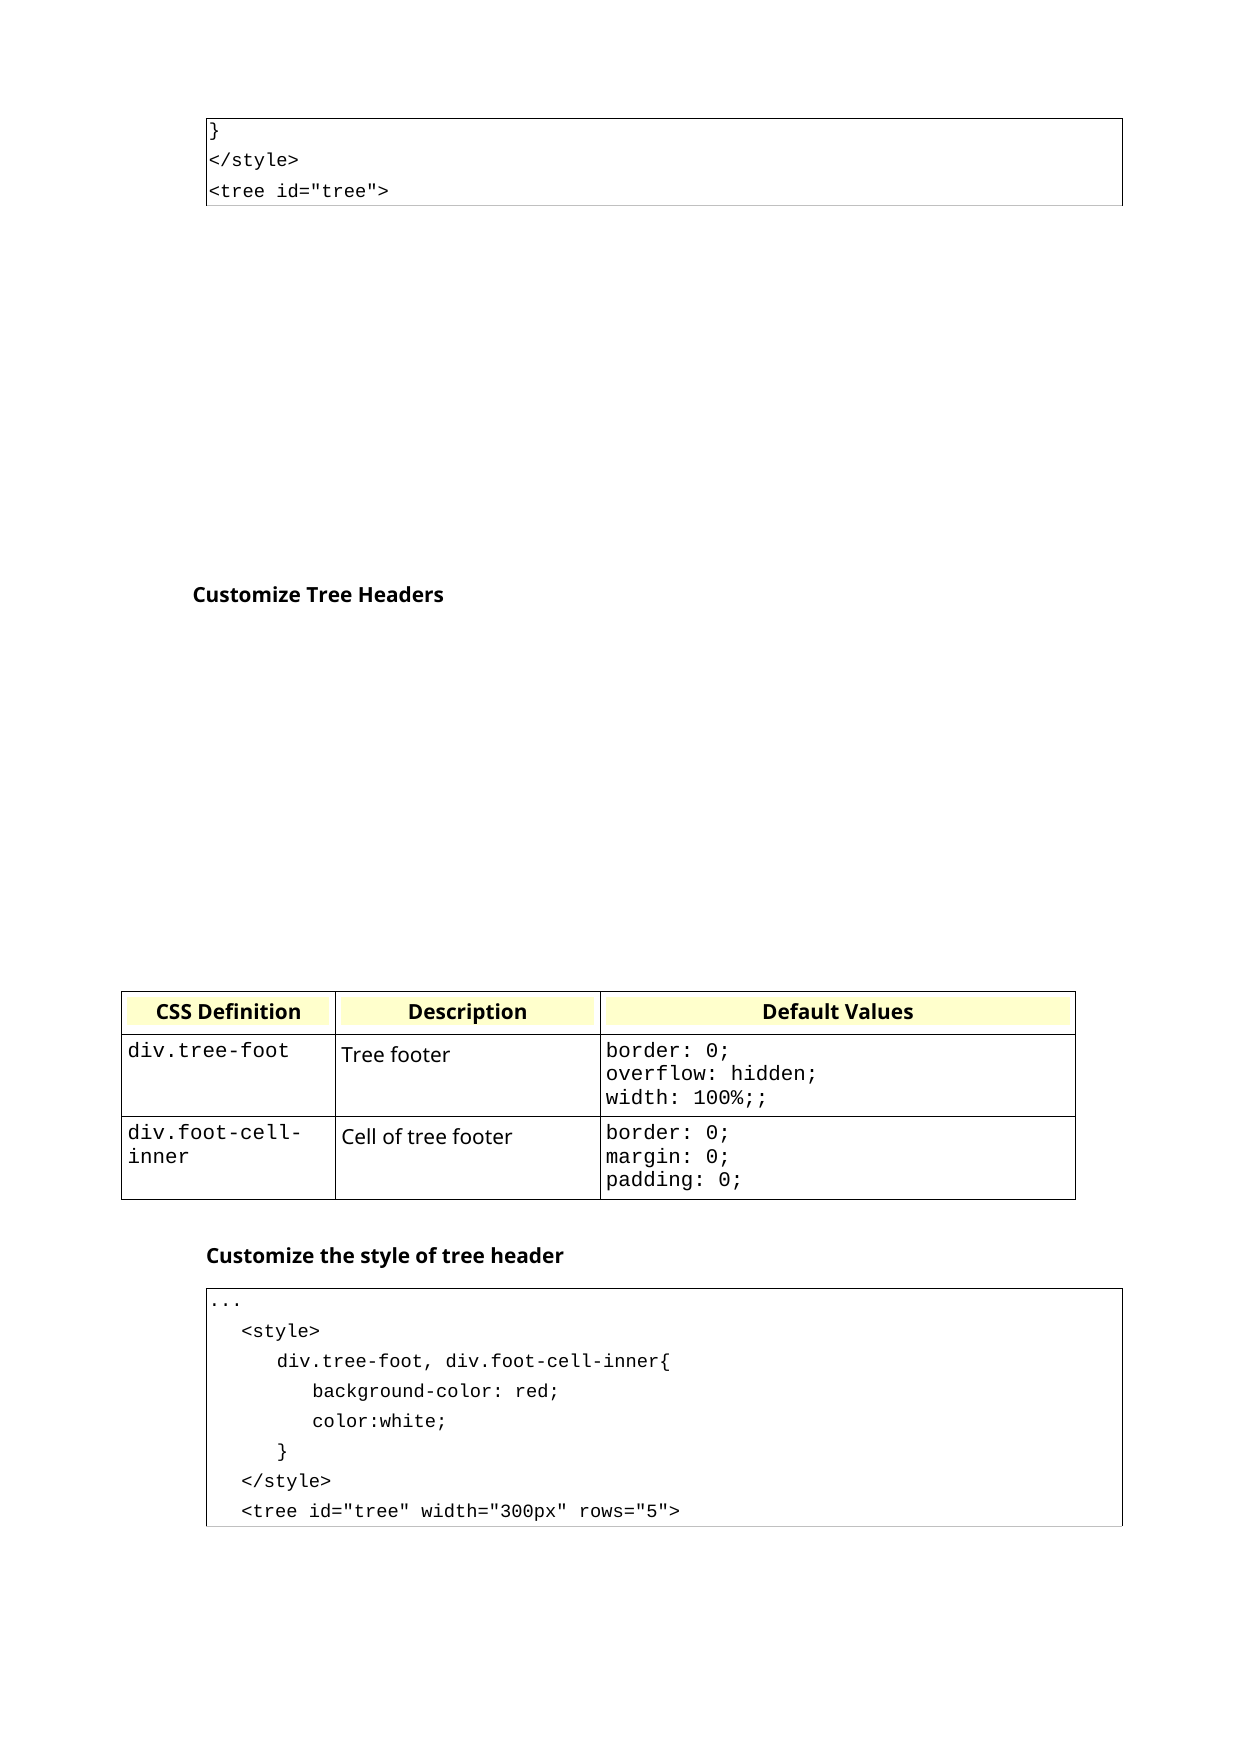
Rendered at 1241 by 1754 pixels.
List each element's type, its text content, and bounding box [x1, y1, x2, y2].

text <tree id="tree" width="300px" rows="5"> [207, 1499, 1122, 1526]
text div.tree-foot, div.foot-cell-inner{ [207, 1348, 1122, 1373]
table_cell div.tree-foot [122, 1035, 335, 1116]
table_cell border: 0; overflow: hidden; width: 100%;; [601, 1035, 1075, 1116]
table_cell Tree footer [336, 1035, 600, 1116]
table_header Description [336, 992, 600, 1034]
table_cell div.foot-cell-inner [122, 1117, 335, 1199]
table_header Default Values [601, 992, 1075, 1034]
text } [207, 1439, 1122, 1463]
text <tree id="tree"> [207, 178, 1122, 205]
table_header CSS Definition [122, 992, 335, 1034]
table_cell border: 0; margin: 0; padding: 0; [601, 1117, 1075, 1199]
text } [207, 119, 1122, 142]
text background-color: red; [207, 1378, 1122, 1403]
subtitle Customize Tree Headers [192, 580, 1122, 608]
text ... [207, 1289, 1122, 1312]
text color:white; [207, 1409, 1122, 1433]
text </style> [207, 1469, 1122, 1493]
text <style> [207, 1318, 1122, 1343]
table_cell Cell of tree footer [336, 1117, 600, 1199]
text </style> [207, 148, 1122, 172]
subtitle Customize the style of tree header [206, 1241, 1122, 1270]
